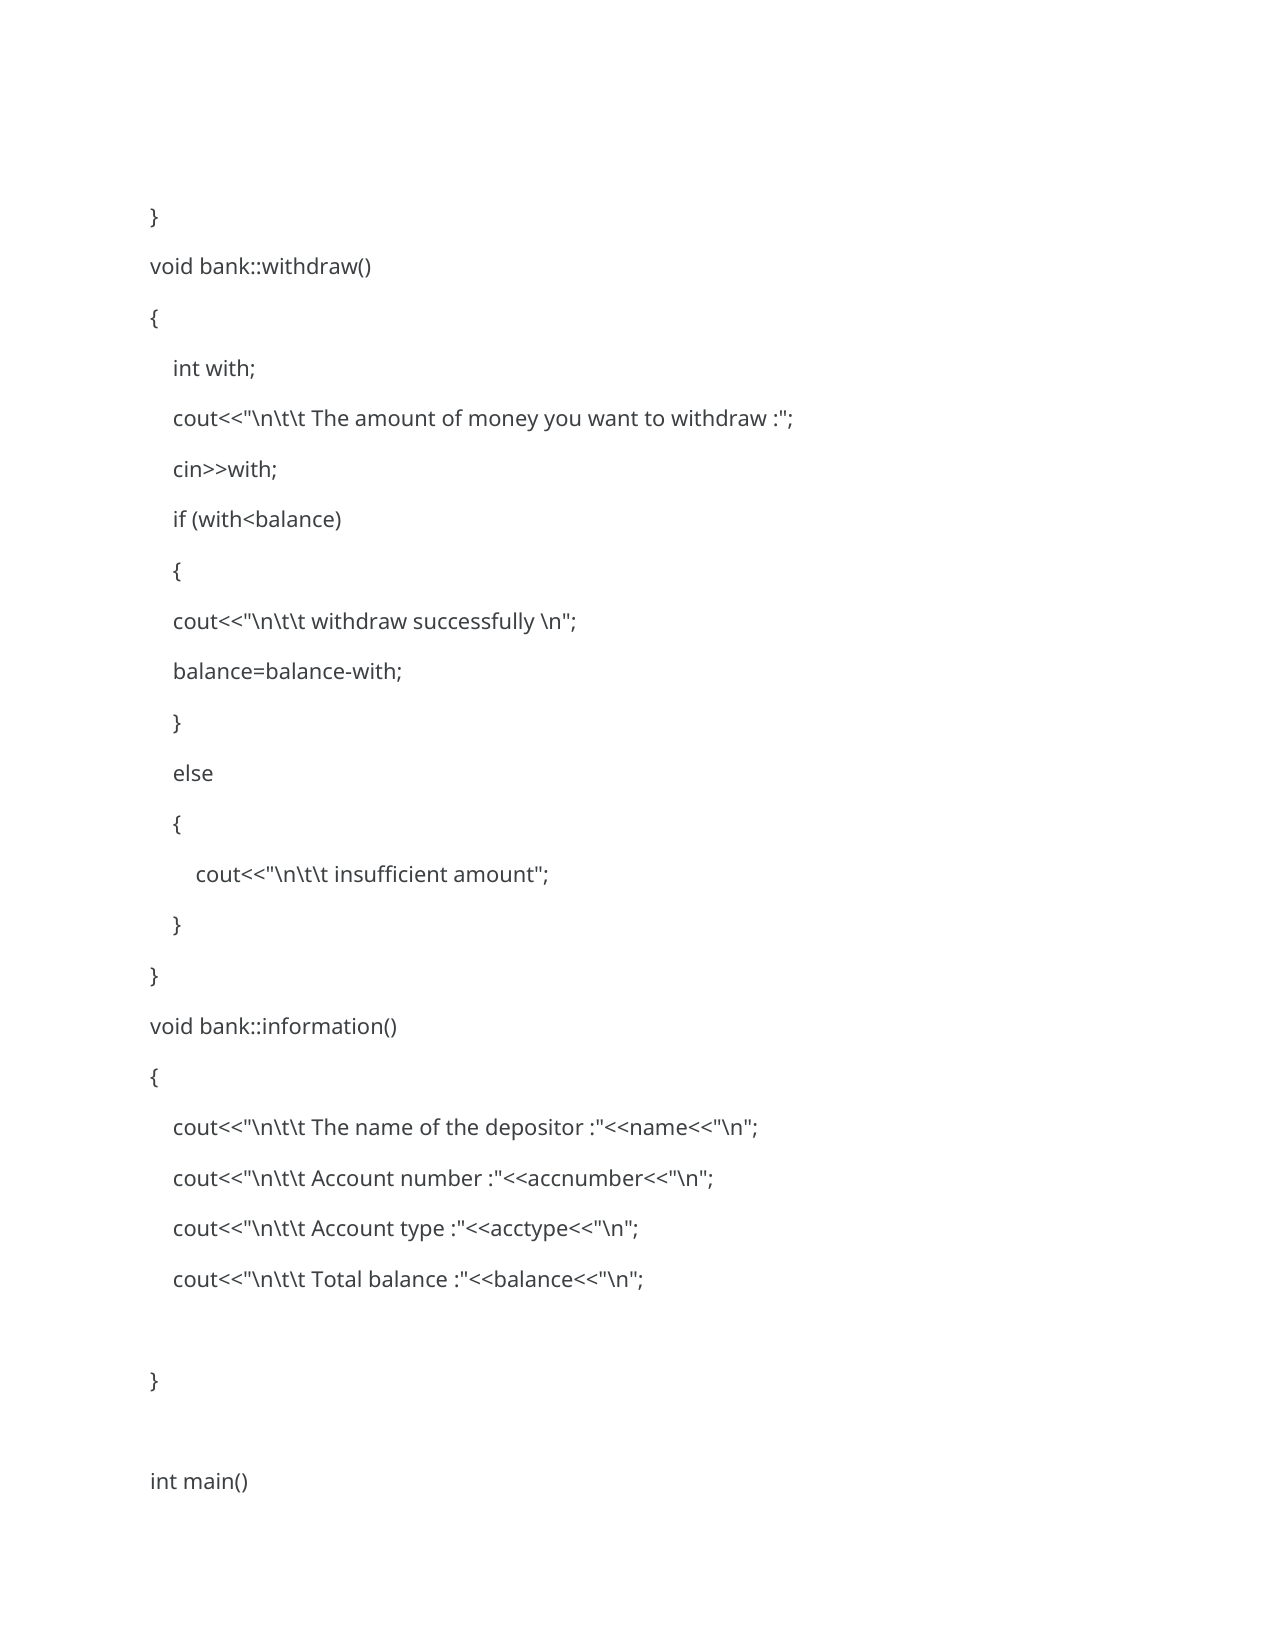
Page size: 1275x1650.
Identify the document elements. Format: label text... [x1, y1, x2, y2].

text void bank::withdraw() [150, 251, 1125, 281]
text { [150, 555, 1125, 585]
text if (with<balance) [150, 504, 1125, 534]
text cout<<"\n\t\t Account type :"<<acctype<<"\n"; [150, 1213, 1125, 1243]
text } [150, 201, 1125, 230]
text } [150, 1365, 1125, 1395]
text else [150, 757, 1125, 787]
text } [150, 909, 1125, 939]
text cout<<"\n\t\t insufficient amount"; [150, 859, 1125, 888]
text } [150, 707, 1125, 737]
text void bank::information() [150, 1011, 1125, 1040]
text { [150, 1061, 1125, 1091]
text balance=balance-with; [150, 656, 1125, 686]
text { [150, 302, 1125, 332]
text cout<<"\n\t\t Account number :"<<accnumber<<"\n"; [150, 1162, 1125, 1192]
text } [150, 960, 1125, 990]
text cout<<"\n\t\t The name of the depositor :"<<name<<"\n"; [150, 1112, 1125, 1142]
text cout<<"\n\t\t Total balance :"<<balance<<"\n"; [150, 1264, 1125, 1293]
text int with; [150, 352, 1125, 382]
text cout<<"\n\t\t The amount of money you want to withdraw :"; [150, 403, 1125, 433]
text { [150, 808, 1125, 838]
text int main() [150, 1466, 1125, 1496]
text cin>>with; [150, 454, 1125, 483]
text cout<<"\n\t\t withdraw successfully \n"; [150, 606, 1125, 635]
